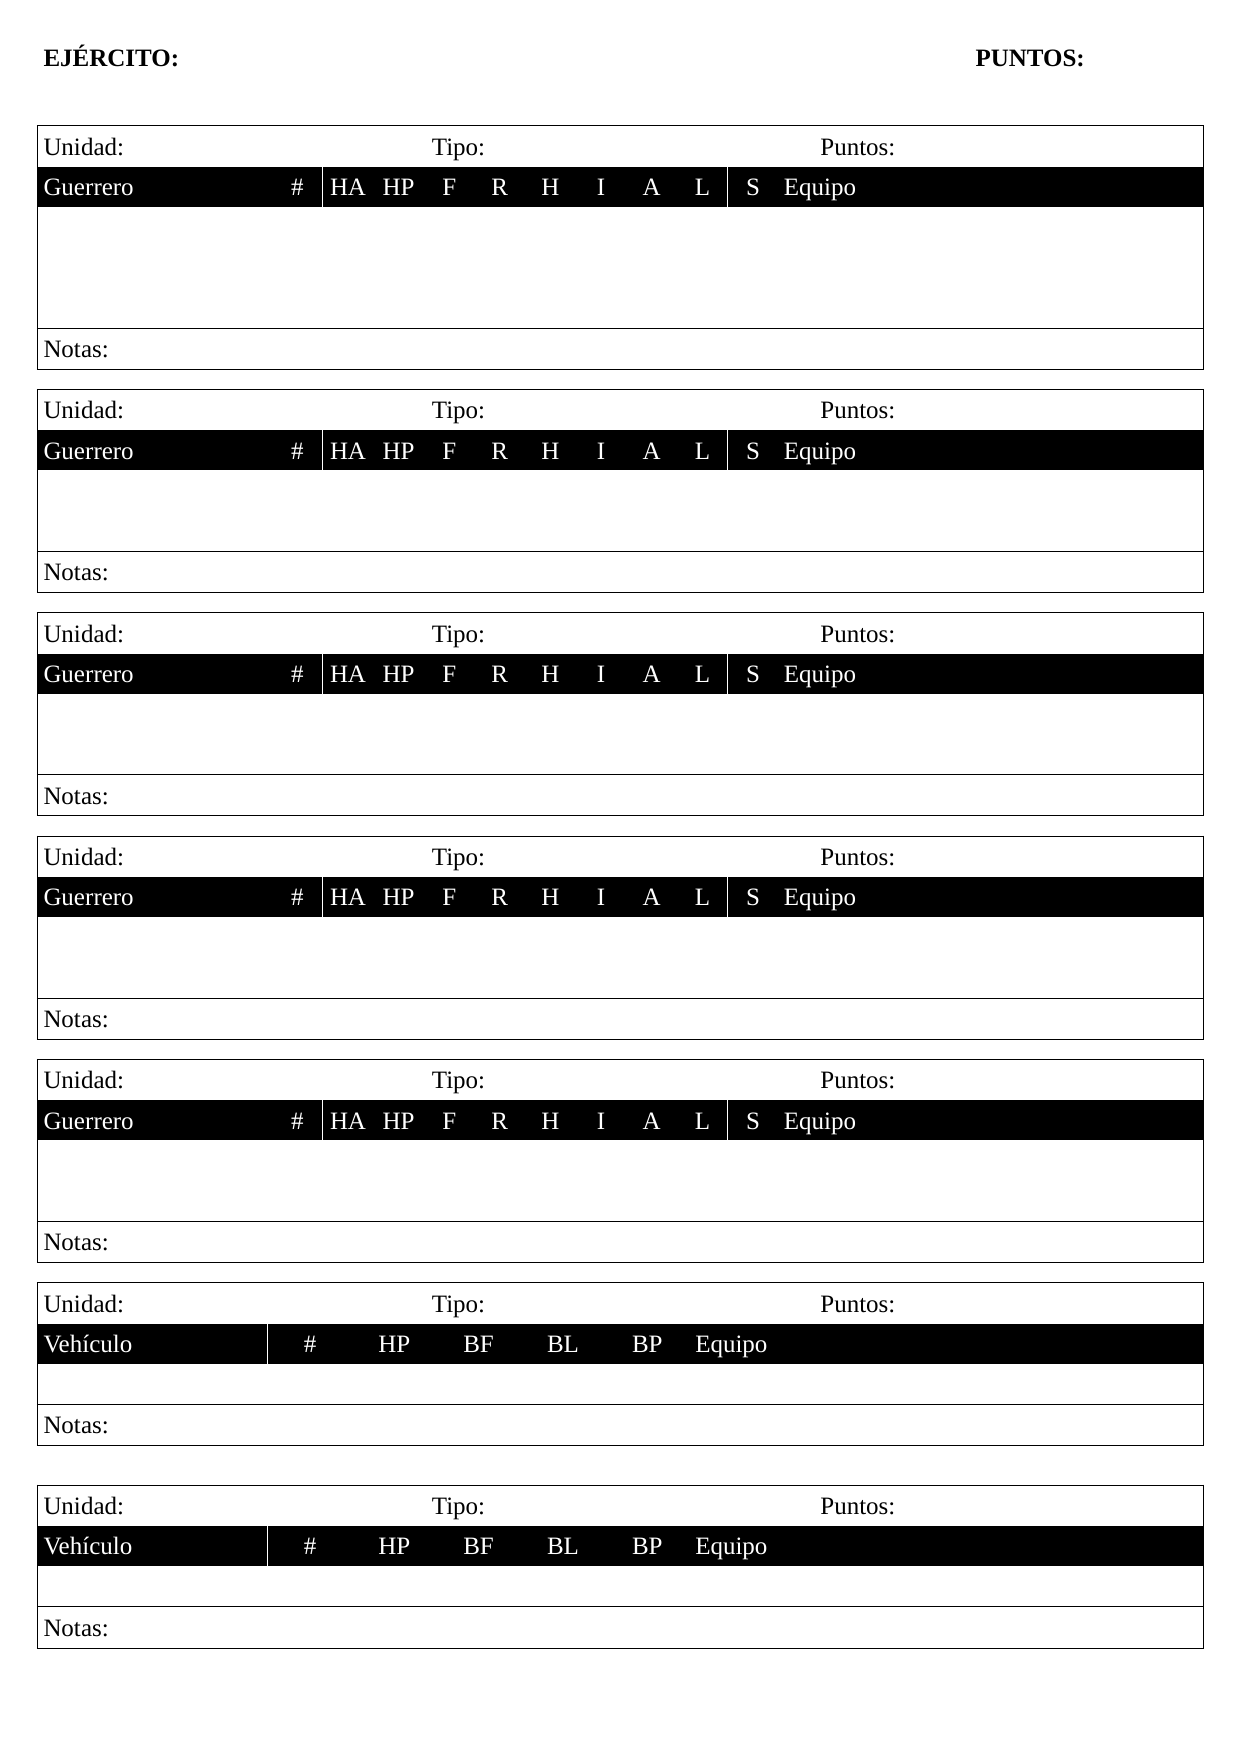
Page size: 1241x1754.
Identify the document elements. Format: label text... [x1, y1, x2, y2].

table_cell [677, 470, 727, 511]
table_cell [323, 734, 373, 774]
table_cell [677, 1181, 727, 1221]
table_header H [525, 877, 576, 917]
table_header [521, 1566, 605, 1606]
table_header F [424, 654, 474, 694]
table_cell [373, 287, 424, 327]
table_header # [268, 1324, 352, 1364]
table_cell [626, 957, 677, 997]
table_header Guerrero [38, 654, 272, 694]
table_cell [576, 734, 626, 774]
table_cell [436, 1364, 521, 1404]
table_header [352, 1566, 436, 1606]
table_cell [38, 1364, 267, 1404]
table_cell [323, 207, 373, 247]
table_header BF [436, 1324, 521, 1364]
table_header Notas: [38, 1405, 1203, 1445]
table_cell [323, 470, 373, 511]
table_header S [728, 877, 778, 917]
table_header EJÉRCITO: [38, 38, 969, 78]
table_header Tipo: [426, 613, 814, 653]
table_cell [778, 247, 1203, 287]
table_header [576, 694, 626, 734]
table_cell [38, 207, 272, 247]
table_cell [525, 207, 576, 247]
table_cell [525, 287, 576, 327]
table_cell [605, 1364, 689, 1404]
table_cell [576, 247, 626, 287]
table_header Unidad: [38, 1486, 426, 1526]
table_cell [576, 287, 626, 327]
table_cell [677, 511, 727, 551]
table_header Notas: [38, 999, 1203, 1039]
table_cell [38, 247, 272, 287]
table_header [525, 694, 576, 734]
table_header [272, 917, 322, 957]
table_header Puntos: [815, 1486, 1203, 1526]
table_header Notas: [38, 329, 1203, 369]
table_header R [474, 877, 525, 917]
table_header [38, 1566, 267, 1606]
table_cell [778, 511, 1203, 551]
table_header Unidad: [38, 126, 426, 167]
table_header R [474, 430, 525, 470]
table_cell [323, 247, 373, 287]
table_header [38, 917, 272, 957]
table_cell [373, 247, 424, 287]
table_cell [626, 207, 677, 247]
table_cell [474, 207, 525, 247]
table_cell [728, 957, 778, 997]
table_header Puntos: [815, 837, 1203, 877]
table_header [474, 694, 525, 734]
table_cell [474, 470, 525, 511]
table_header [626, 1140, 677, 1181]
table_header L [677, 654, 727, 694]
table_header [525, 1140, 576, 1181]
table_cell [373, 957, 424, 997]
table_header Vehículo [38, 1526, 267, 1566]
table_cell [525, 470, 576, 511]
table_cell [323, 287, 373, 327]
table_header Notas: [38, 552, 1203, 592]
table_cell [576, 1181, 626, 1221]
table_cell [38, 511, 272, 551]
table_cell [474, 247, 525, 287]
table_header [436, 1566, 521, 1606]
table_cell [268, 1364, 352, 1404]
table_cell [373, 734, 424, 774]
table_cell [38, 1181, 272, 1221]
table_header L [677, 430, 727, 470]
table_header [778, 917, 1203, 957]
table_header BL [521, 1526, 605, 1566]
table_header Equipo [689, 1324, 1203, 1364]
table_cell [323, 957, 373, 997]
table_header [323, 1140, 373, 1181]
table_cell [474, 511, 525, 551]
table_header L [677, 167, 727, 207]
table_header Unidad: [38, 837, 426, 877]
table_header Equipo [778, 430, 1203, 470]
table_header [626, 917, 677, 957]
table_cell [728, 287, 778, 327]
table_header Guerrero [38, 877, 272, 917]
table_header HA [323, 654, 373, 694]
table_header [38, 1140, 272, 1181]
table_header F [424, 1100, 474, 1140]
table_cell [626, 287, 677, 327]
table_header A [626, 167, 677, 207]
table_cell [525, 957, 576, 997]
table_cell [424, 957, 474, 997]
table_cell [525, 247, 576, 287]
table_header Puntos: [815, 1060, 1203, 1100]
table_header A [626, 654, 677, 694]
table_header [778, 694, 1203, 734]
table_header H [525, 167, 576, 207]
table_header Equipo [778, 877, 1203, 917]
table_header # [272, 430, 322, 470]
table_cell [373, 470, 424, 511]
table_cell [38, 470, 272, 511]
table_cell [576, 470, 626, 511]
table_cell [778, 207, 1203, 247]
table_cell [677, 734, 727, 774]
table_header H [525, 1100, 576, 1140]
table_cell [272, 287, 322, 327]
table_header PUNTOS: [970, 38, 1203, 78]
table_cell [424, 287, 474, 327]
table_header Guerrero [38, 430, 272, 470]
table_header Tipo: [426, 126, 814, 167]
table_cell [728, 470, 778, 511]
table_header Puntos: [815, 126, 1203, 167]
table_cell [728, 511, 778, 551]
table_header Equipo [778, 654, 1203, 694]
table_cell [272, 957, 322, 997]
table_header Notas: [38, 1222, 1203, 1262]
table_header [268, 1566, 352, 1606]
table_cell [272, 470, 322, 511]
table_header Equipo [778, 167, 1203, 207]
table_header Tipo: [426, 1060, 814, 1100]
table_header HA [323, 430, 373, 470]
table_cell [272, 511, 322, 551]
table_cell [474, 287, 525, 327]
table_header Guerrero [38, 1100, 272, 1140]
table_header HP [373, 1100, 424, 1140]
table_header Unidad: [38, 613, 426, 653]
table_cell [272, 247, 322, 287]
table_cell [778, 957, 1203, 997]
table_cell [373, 511, 424, 551]
table_header S [728, 1100, 778, 1140]
table_header HA [323, 1100, 373, 1140]
table_cell [525, 1181, 576, 1221]
table_header [728, 1140, 778, 1181]
table_header I [576, 877, 626, 917]
table_header Tipo: [426, 837, 814, 877]
table_header BP [605, 1526, 689, 1566]
table_header R [474, 1100, 525, 1140]
table_cell [474, 734, 525, 774]
table_header HP [373, 430, 424, 470]
table_header R [474, 654, 525, 694]
table_cell [38, 734, 272, 774]
table_cell [689, 1364, 1203, 1404]
table_header BF [436, 1526, 521, 1566]
table_header # [272, 167, 322, 207]
table_cell [424, 1181, 474, 1221]
table_cell [778, 287, 1203, 327]
table_cell [728, 1181, 778, 1221]
table_cell [626, 470, 677, 511]
table_cell [626, 247, 677, 287]
table_header I [576, 430, 626, 470]
table_cell [272, 1181, 322, 1221]
table_cell [424, 207, 474, 247]
table_header [474, 917, 525, 957]
table_header F [424, 877, 474, 917]
table_header [728, 917, 778, 957]
table_header [576, 1140, 626, 1181]
table_cell [424, 470, 474, 511]
table_header # [272, 877, 322, 917]
table_header Unidad: [38, 390, 426, 430]
table_cell [525, 734, 576, 774]
table_cell [778, 1181, 1203, 1221]
table_header [626, 694, 677, 734]
table_header [424, 1140, 474, 1181]
table_header [689, 1566, 1203, 1606]
table_header S [728, 654, 778, 694]
table_header I [576, 167, 626, 207]
table_header [373, 694, 424, 734]
table_header Tipo: [426, 390, 814, 430]
table_header HP [352, 1526, 436, 1566]
table_header [424, 694, 474, 734]
table_header [323, 694, 373, 734]
table_cell [521, 1364, 605, 1404]
table_header [677, 917, 727, 957]
table_cell [38, 287, 272, 327]
table_header [728, 694, 778, 734]
table_header HP [373, 877, 424, 917]
table_header [272, 1140, 322, 1181]
table_cell [677, 287, 727, 327]
table_header [677, 1140, 727, 1181]
table_header Tipo: [426, 1283, 814, 1323]
table_header [272, 694, 322, 734]
table_header H [525, 430, 576, 470]
table_cell [677, 207, 727, 247]
table_header HP [373, 167, 424, 207]
table_header [605, 1566, 689, 1606]
table_header A [626, 430, 677, 470]
table_header R [474, 167, 525, 207]
table_header [373, 917, 424, 957]
table_cell [323, 511, 373, 551]
table_header F [424, 167, 474, 207]
table_cell [474, 1181, 525, 1221]
table_cell [424, 247, 474, 287]
table_header Unidad: [38, 1283, 426, 1323]
table_header [576, 917, 626, 957]
table_header HP [373, 654, 424, 694]
table_cell [728, 207, 778, 247]
table_cell [626, 1181, 677, 1221]
table_cell [576, 207, 626, 247]
table_cell [626, 734, 677, 774]
table_header Unidad: [38, 1060, 426, 1100]
table_header Puntos: [815, 613, 1203, 653]
table_header HA [323, 877, 373, 917]
table_header I [576, 1100, 626, 1140]
table_cell [352, 1364, 436, 1404]
table_header [373, 1140, 424, 1181]
table_cell [677, 247, 727, 287]
table_header Notas: [38, 775, 1203, 815]
table_cell [424, 734, 474, 774]
table_cell [373, 1181, 424, 1221]
table_header L [677, 877, 727, 917]
table_cell [576, 957, 626, 997]
table_cell [474, 957, 525, 997]
table_header # [272, 654, 322, 694]
table_header [38, 694, 272, 734]
table_cell [778, 734, 1203, 774]
table_header Guerrero [38, 167, 272, 207]
table_header A [626, 1100, 677, 1140]
table_header I [576, 654, 626, 694]
table_header Puntos: [815, 1283, 1203, 1323]
table_header L [677, 1100, 727, 1140]
table_header [778, 1140, 1203, 1181]
table_header Notas: [38, 1607, 1203, 1647]
table_cell [38, 957, 272, 997]
table_header HA [323, 167, 373, 207]
table_header Tipo: [426, 1486, 814, 1526]
table_header [677, 694, 727, 734]
table_cell [728, 247, 778, 287]
table_header [474, 1140, 525, 1181]
table_header A [626, 877, 677, 917]
table_header [424, 917, 474, 957]
table_header BP [605, 1324, 689, 1364]
table_cell [424, 511, 474, 551]
table_header Equipo [689, 1526, 1203, 1566]
table_cell [626, 511, 677, 551]
table_header S [728, 430, 778, 470]
table_header HP [352, 1324, 436, 1364]
table_header # [272, 1100, 322, 1140]
table_header H [525, 654, 576, 694]
table_cell [728, 734, 778, 774]
table_header [525, 917, 576, 957]
table_header Equipo [778, 1100, 1203, 1140]
table_header [323, 917, 373, 957]
table_cell [323, 1181, 373, 1221]
table_cell [272, 207, 322, 247]
table_header BL [521, 1324, 605, 1364]
table_header Puntos: [815, 390, 1203, 430]
table_cell [525, 511, 576, 551]
table_cell [576, 511, 626, 551]
table_header S [728, 167, 778, 207]
table_header F [424, 430, 474, 470]
table_header Vehículo [38, 1324, 267, 1364]
table_cell [373, 207, 424, 247]
table_cell [778, 470, 1203, 511]
table_cell [677, 957, 727, 997]
table_header # [268, 1526, 352, 1566]
table_cell [272, 734, 322, 774]
